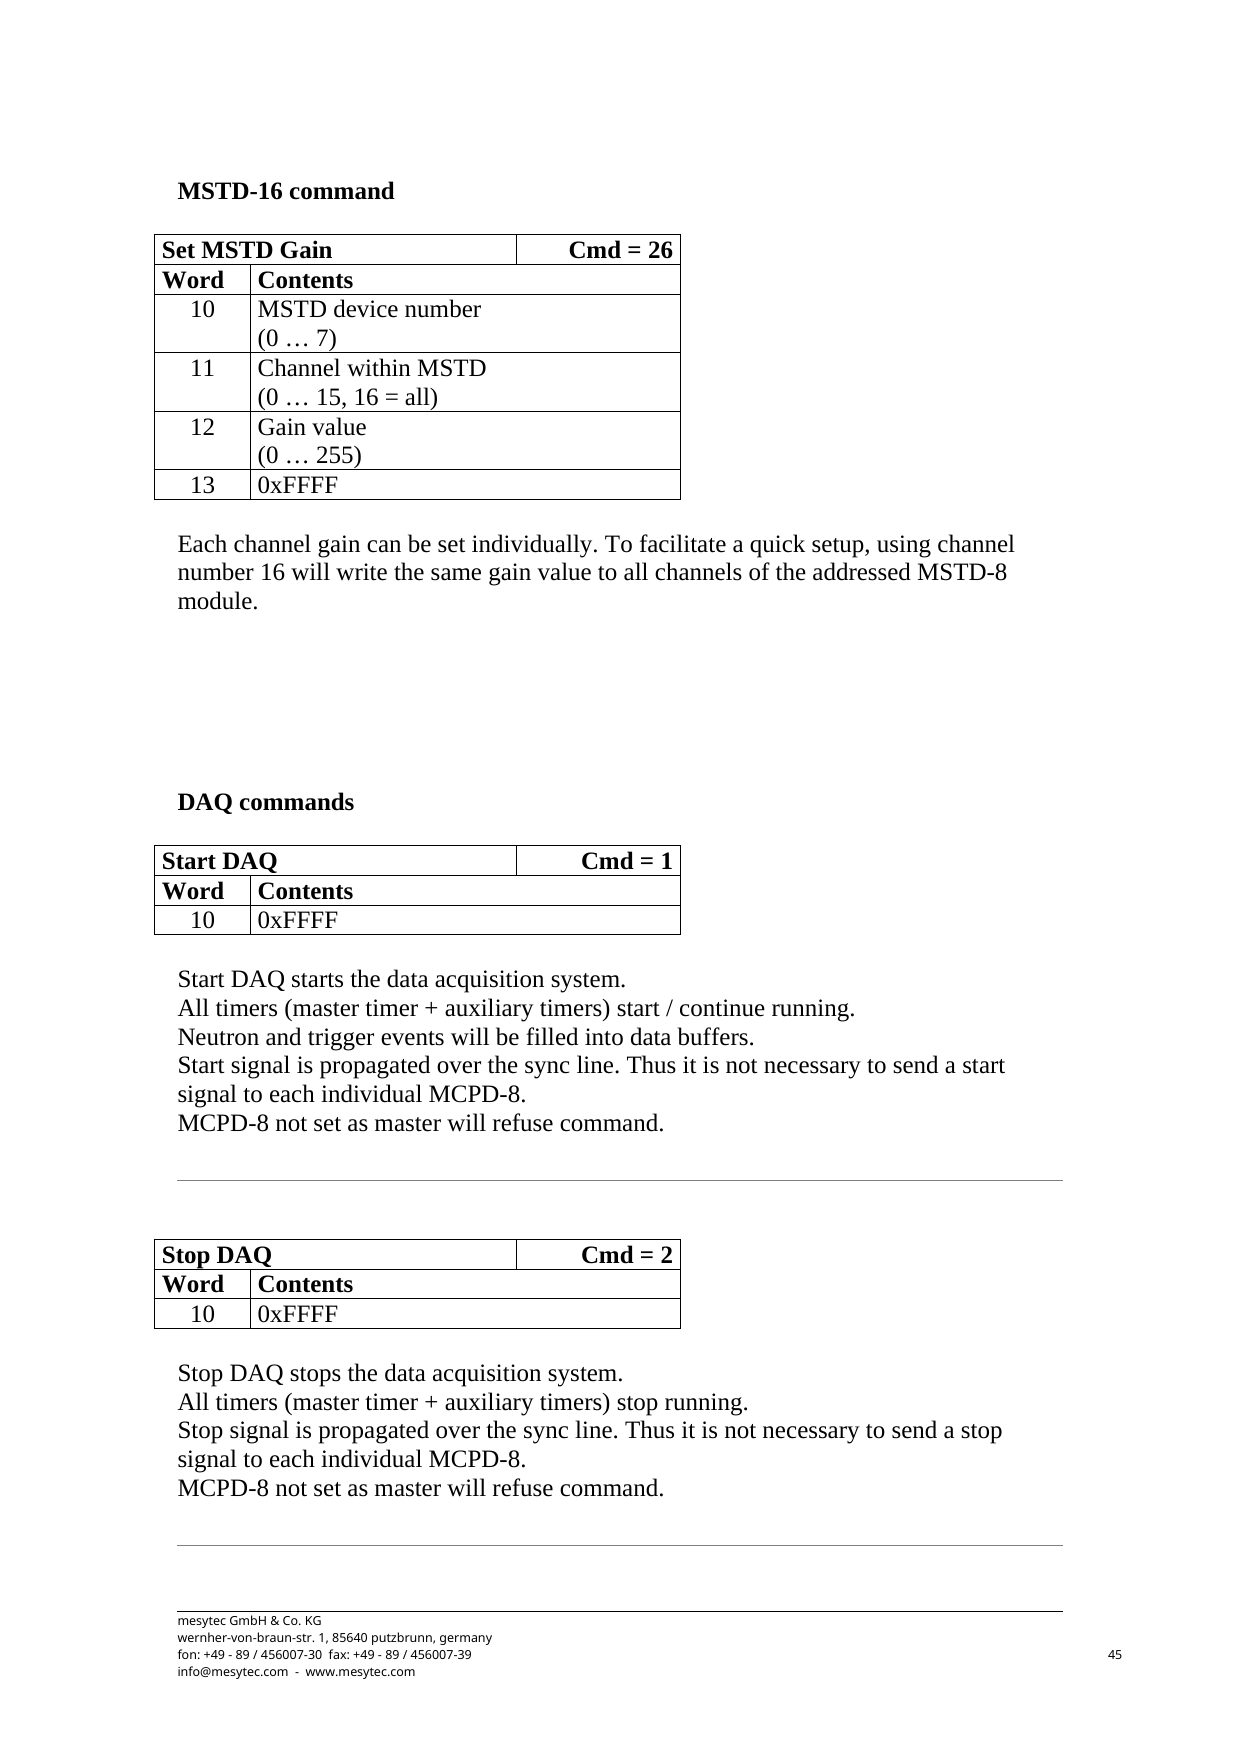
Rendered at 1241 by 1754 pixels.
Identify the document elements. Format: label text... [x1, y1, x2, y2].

table_cell MSTD device number (0 … 7) [251, 295, 680, 352]
table_cell 0xFFFF [251, 1299, 680, 1328]
table_cell 12 [155, 412, 250, 469]
table_cell Word [155, 1270, 250, 1298]
table_cell Contents [251, 265, 680, 293]
text Start signal is propagated over the sync line. Thus it is not necessary to send a start signal to each individual MCPD-8. [177, 1050, 1063, 1108]
text Start DAQ starts the data acquisition system. [177, 964, 1063, 993]
table_cell 0xFFFF [251, 906, 680, 934]
table_cell Contents [251, 1270, 680, 1298]
table_cell 10 [155, 295, 250, 352]
table_cell Word [155, 265, 250, 293]
subtitle MSTD-16 command [177, 176, 1063, 205]
table_header Start DAQ [155, 846, 516, 875]
table_header Stop DAQ [155, 1240, 516, 1268]
text All timers (master timer + auxiliary timers) start / continue running. [177, 993, 1063, 1022]
table_cell Channel within MSTD (0 … 15, 16 = all) [251, 353, 680, 411]
text Neutron and trigger events will be filled into data buffers. [177, 1022, 1063, 1050]
text MCPD-8 not set as master will refuse command. [177, 1108, 1063, 1137]
table_cell Gain value (0 … 255) [251, 412, 680, 469]
text Stop DAQ stops the data acquisition system. [177, 1358, 1063, 1387]
table_cell 10 [155, 1299, 250, 1328]
table_cell Word [155, 876, 250, 904]
subtitle Each channel gain can be set individually. To facilitate a quick setup, using channel number 16 will write the same gain value to all channels of the addressed MSTD-8 module. [177, 529, 1063, 615]
table_cell 10 [155, 906, 250, 934]
table_header Cmd = 1 [517, 846, 680, 875]
subtitle DAQ commands [177, 787, 1063, 816]
table_header Cmd = 2 [517, 1240, 680, 1268]
table_cell 11 [155, 353, 250, 411]
table_cell 13 [155, 470, 250, 499]
table_header Set MSTD Gain [155, 235, 516, 264]
text All timers (master timer + auxiliary timers) stop running. [177, 1387, 1063, 1415]
table_cell Contents [251, 876, 680, 904]
text MCPD-8 not set as master will refuse command. [177, 1473, 1063, 1502]
table_cell 0xFFFF [251, 470, 680, 499]
text Stop signal is propagated over the sync line. Thus it is not necessary to send a stop signal to each individual MCPD-8. [177, 1415, 1063, 1473]
table_header Cmd = 26 [517, 235, 680, 264]
